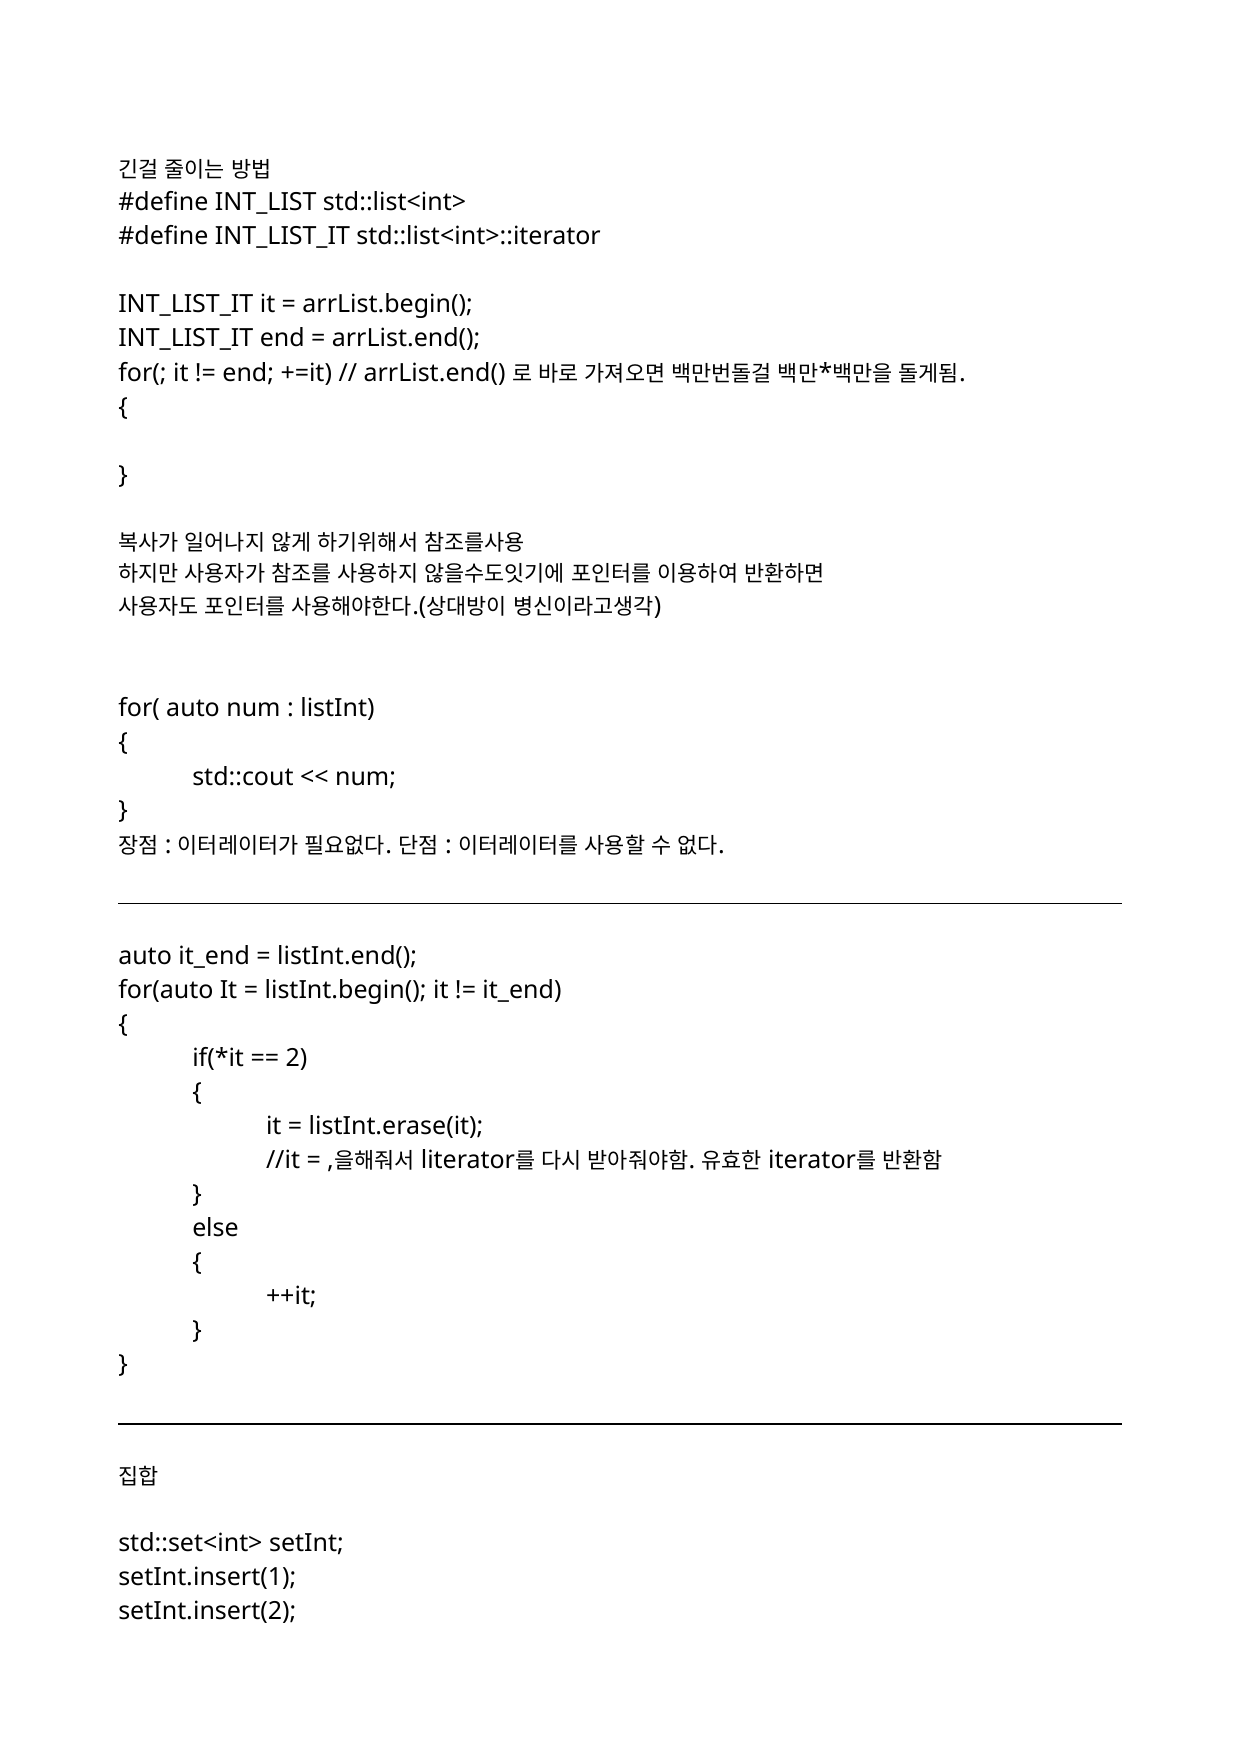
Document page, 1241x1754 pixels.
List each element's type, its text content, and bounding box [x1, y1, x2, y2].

text } [118, 456, 1122, 490]
text std::set<int> setInt; [118, 1525, 1122, 1559]
text 복사가 일어나지 않게 하기위해서 참조를사용 [118, 524, 1122, 556]
text auto it_end = listInt.end(); [118, 937, 1122, 971]
text 긴걸 줄이는 방법 [118, 152, 1122, 184]
text it = listInt.erase(it); [118, 1108, 1122, 1142]
text 하지만 사용자가 참조를 사용하지 않을수도잇기에 포인터를 이용하여 반환하면 [118, 556, 1122, 588]
text #define INT_LIST_IT std::list<int>::iterator [118, 218, 1122, 252]
text { [118, 1005, 1122, 1039]
text INT_LIST_IT it = arrList.begin(); [118, 286, 1122, 320]
text { [118, 388, 1122, 422]
text { [118, 724, 1122, 758]
text for(auto It = listInt.begin(); it != it_end) [118, 971, 1122, 1005]
text ++it; [118, 1278, 1122, 1312]
text } [118, 1312, 1122, 1346]
text { [118, 1244, 1122, 1278]
text 장점 : 이터레이터가 필요없다. 단점 : 이터레이터를 사용할 수 없다. [118, 826, 1122, 860]
text 집합 [118, 1459, 1122, 1491]
text INT_LIST_IT end = arrList.end(); [118, 320, 1122, 354]
text #define INT_LIST std::list<int> [118, 184, 1122, 218]
text if(*it == 2) [118, 1039, 1122, 1073]
text 사용자도 포인터를 사용해야한다.(상대방이 병신이라고생각) [118, 588, 1122, 622]
text //it = ,을해줘서 literator를 다시 받아줘야함. 유효한 iterator를 반환함 [118, 1142, 1122, 1176]
text for(; it != end; +=it) // arrList.end() 로 바로 가져오면 백만번돌걸 백만*백만을 돌게됨. [118, 354, 1122, 388]
text setInt.insert(2); [118, 1593, 1122, 1627]
text } [118, 1176, 1122, 1210]
text std::cout << num; [118, 758, 1122, 792]
text } [118, 792, 1122, 826]
text for( auto num : listInt) [118, 690, 1122, 724]
text } [118, 1346, 1122, 1380]
text { [118, 1073, 1122, 1108]
text else [118, 1210, 1122, 1244]
text setInt.insert(1); [118, 1559, 1122, 1593]
